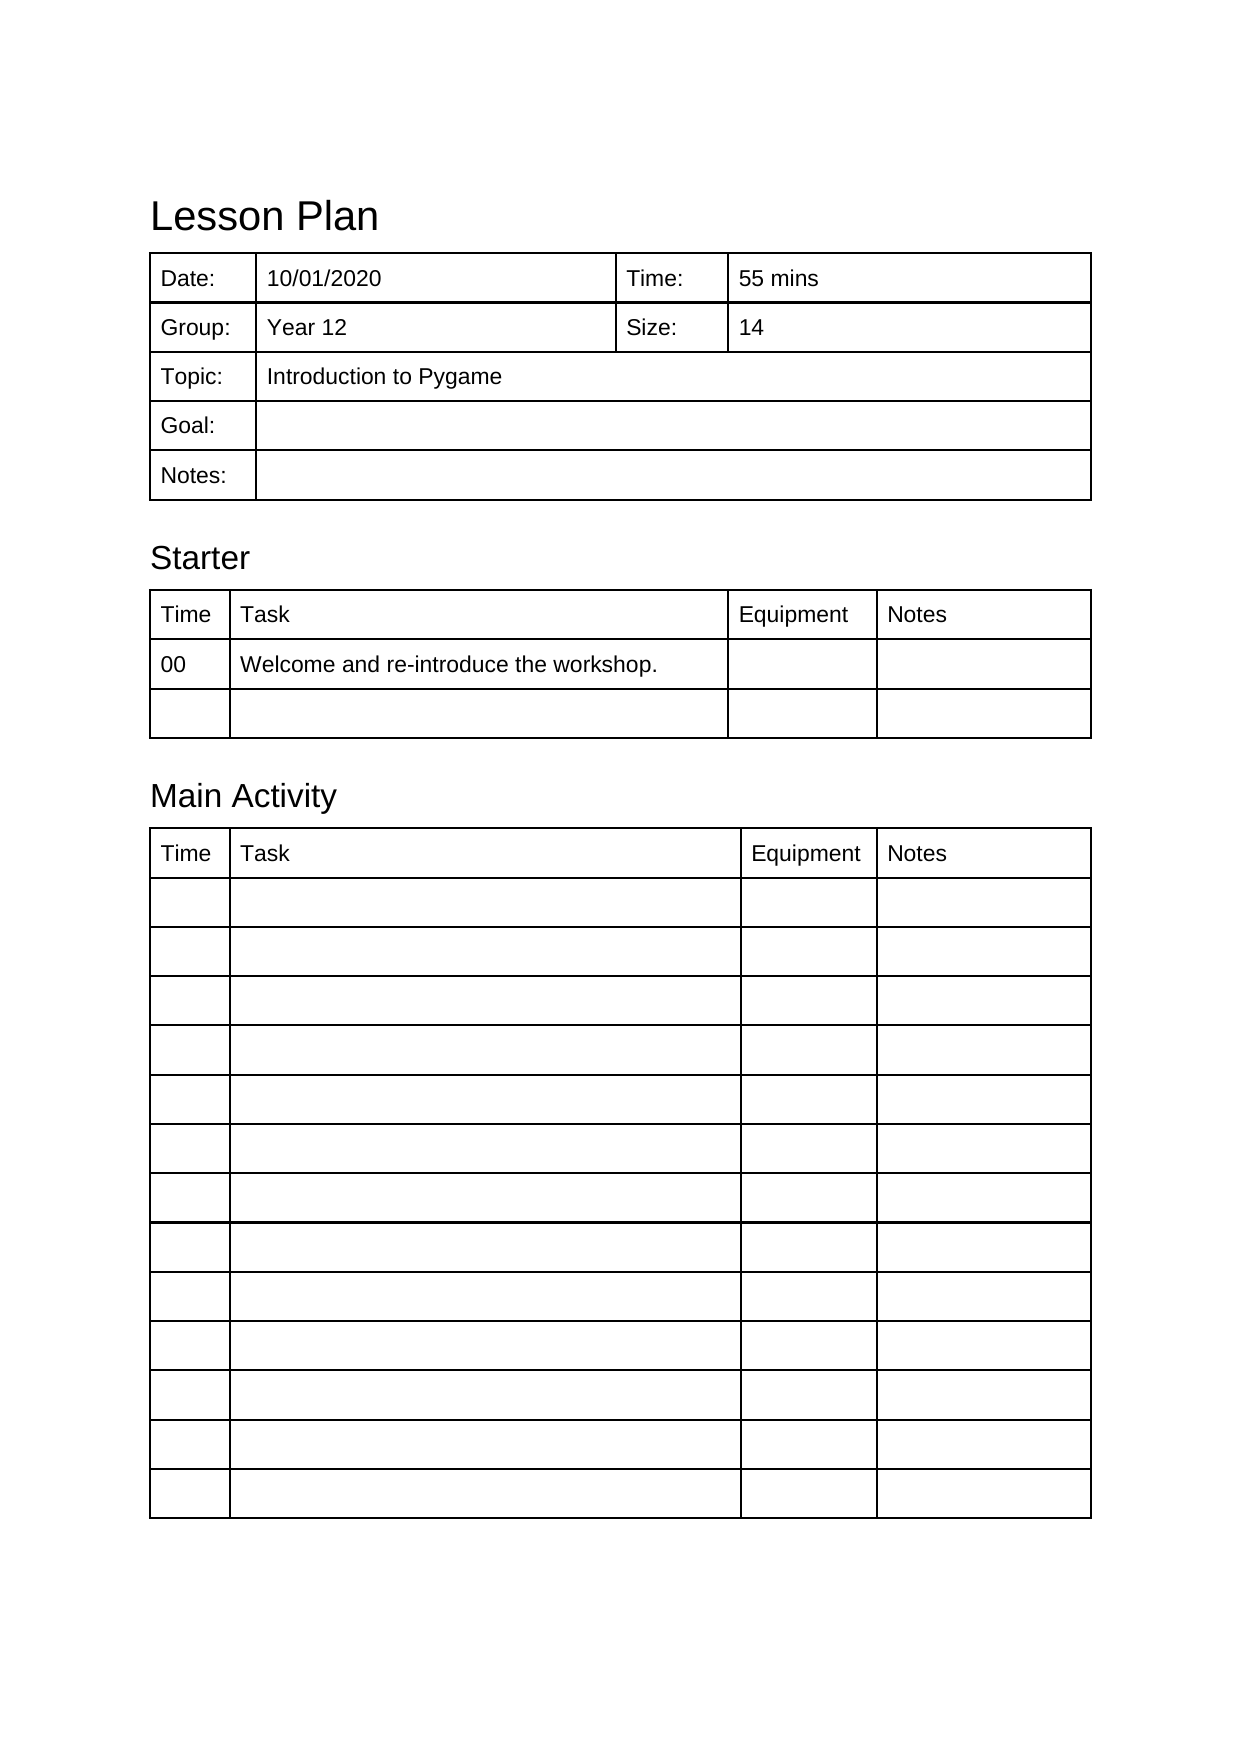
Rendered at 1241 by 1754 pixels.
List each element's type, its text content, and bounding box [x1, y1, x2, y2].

table_cell [231, 1470, 740, 1517]
table_cell Year 12 [257, 304, 615, 351]
table_cell 00 [151, 640, 229, 687]
table_cell [231, 977, 740, 1024]
table_cell [151, 977, 229, 1024]
table_cell Group: [151, 304, 255, 351]
table_header Time [151, 591, 229, 638]
table_cell [231, 1076, 740, 1123]
table_cell [878, 928, 1090, 975]
table_header Equipment [729, 591, 876, 638]
table_cell [151, 1371, 229, 1418]
table_header Notes [878, 591, 1090, 638]
table_cell [151, 928, 229, 975]
table_cell [878, 1470, 1090, 1517]
table_cell [742, 1470, 876, 1517]
table_cell [742, 1273, 876, 1320]
table_header Task [231, 591, 727, 638]
table_cell [878, 1273, 1090, 1320]
table_header Task [231, 829, 740, 877]
table_header Time: [617, 254, 727, 301]
table_cell [742, 1026, 876, 1074]
subtitle Starter [150, 538, 1090, 576]
table_cell [231, 1125, 740, 1172]
table_cell [231, 1273, 740, 1320]
table_cell Topic: [151, 353, 255, 400]
table_cell Size: [617, 304, 727, 351]
table_cell [878, 977, 1090, 1024]
subtitle Lesson Plan [150, 192, 1090, 239]
table_cell [151, 1322, 229, 1369]
table_cell [878, 1322, 1090, 1369]
table_cell [878, 690, 1090, 737]
table_cell [742, 928, 876, 975]
table_cell [729, 690, 876, 737]
table_header Date: [151, 254, 255, 301]
table_cell [878, 1421, 1090, 1468]
table_cell [878, 1371, 1090, 1418]
table_cell [231, 1026, 740, 1074]
table_cell Notes: [151, 451, 255, 498]
table_cell 14 [729, 304, 1090, 351]
table_cell [151, 1470, 229, 1517]
table_cell [729, 640, 876, 687]
table_cell Welcome and re-introduce the workshop. [231, 640, 727, 687]
table_cell Introduction to Pygame [257, 353, 1090, 400]
table_cell [878, 1125, 1090, 1172]
table_header Equipment [742, 829, 876, 877]
table_header 55 mins [729, 254, 1090, 301]
table_cell [742, 977, 876, 1024]
table_cell Goal: [151, 402, 255, 449]
table_cell [742, 1421, 876, 1468]
table_cell [151, 1273, 229, 1320]
table_cell [151, 879, 229, 926]
table_cell [231, 928, 740, 975]
table_header Notes [878, 829, 1090, 877]
table_header Time [151, 829, 229, 877]
table_cell [257, 402, 1090, 449]
table_cell [878, 879, 1090, 926]
table_cell [742, 879, 876, 926]
table_cell [878, 1026, 1090, 1074]
table_cell [151, 1421, 229, 1468]
table_header 10/01/2020 [257, 254, 615, 301]
table_cell [231, 1174, 740, 1221]
table_cell [878, 640, 1090, 687]
table_cell [878, 1174, 1090, 1221]
table_cell [231, 879, 740, 926]
table_cell [231, 1322, 740, 1369]
table_cell [257, 451, 1090, 498]
table_cell [231, 1224, 740, 1271]
table_cell [742, 1125, 876, 1172]
subtitle Main Activity [150, 776, 1090, 815]
table_cell [151, 1076, 229, 1123]
table_cell [742, 1076, 876, 1123]
table_cell [742, 1174, 876, 1221]
table_cell [151, 1125, 229, 1172]
table_cell [151, 1224, 229, 1271]
table_cell [231, 1371, 740, 1418]
table_cell [742, 1371, 876, 1418]
table_cell [151, 1026, 229, 1074]
table_cell [878, 1224, 1090, 1271]
table_cell [878, 1076, 1090, 1123]
table_cell [742, 1322, 876, 1369]
table_cell [231, 690, 727, 737]
table_cell [151, 690, 229, 737]
table_cell [231, 1421, 740, 1468]
table_cell [151, 1174, 229, 1221]
table_cell [742, 1224, 876, 1271]
